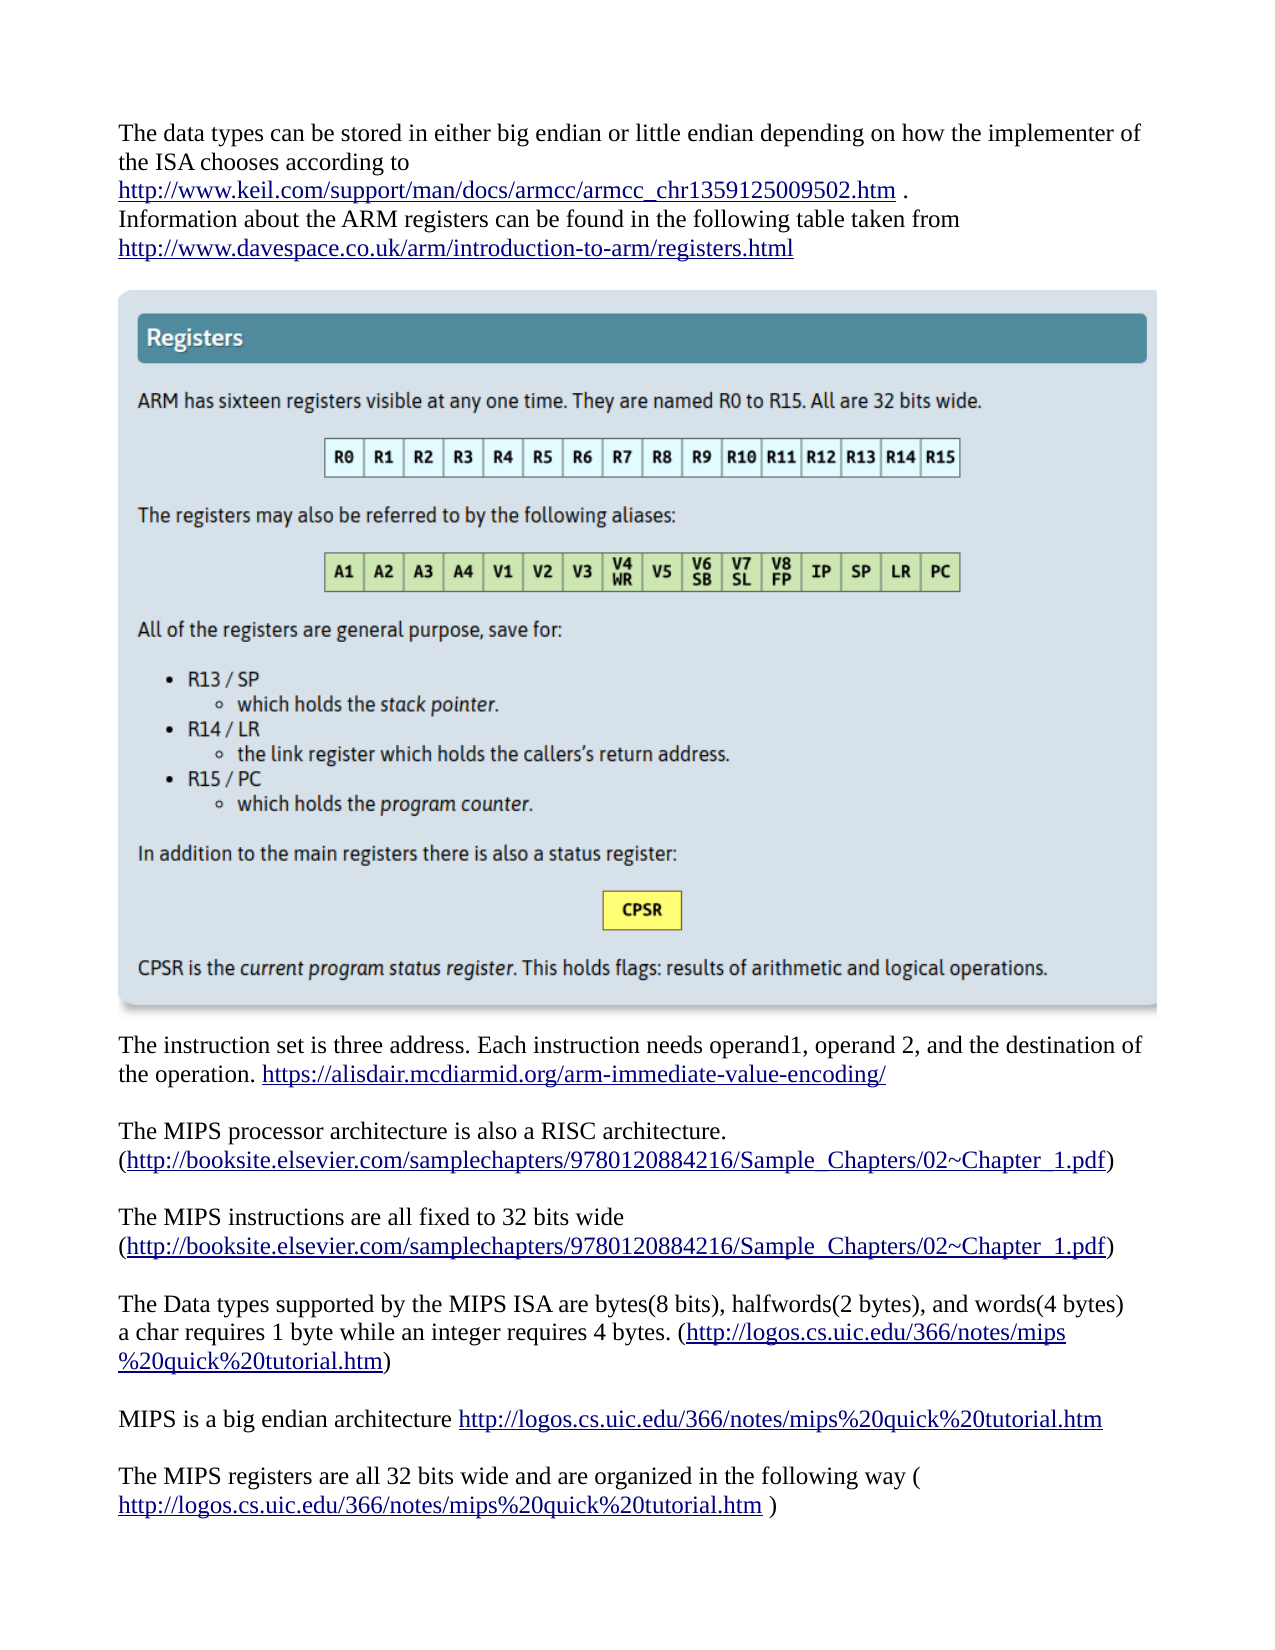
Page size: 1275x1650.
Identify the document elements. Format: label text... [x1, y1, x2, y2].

text The data types can be stored in either big endian or little endian depending on how the implementer of the ISA chooses according to http://www.keil.com/support/man/docs/armcc/armcc_chr1359125009502.htm . [118, 118, 1157, 204]
text a char requires 1 byte while an integer requires 4 bytes. (http://logos.cs.uic.edu/366/notes/mips%20quick%20tutorial.htm) [118, 1317, 1157, 1375]
text The MIPS instructions are all fixed to 32 bits wide (http://booksite.elsevier.com/samplechapters/9780120884216/Sample_Chapters/02~Chapter_1.pdf) [118, 1202, 1157, 1260]
text The MIPS registers are all 32 bits wide and are organized in the following way ( http://logos.cs.uic.edu/366/notes/mips%20quick%20tutorial.htm ) [118, 1461, 1157, 1519]
text The instruction set is three address. Each instruction needs operand1, operand 2, and the destination of the operation. https://alisdair.mcdiarmid.org/arm-immediate-value-encoding/ [118, 1030, 1157, 1087]
text MIPS is a big endian architecture http://logos.cs.uic.edu/366/notes/mips%20quick%20tutorial.htm [118, 1404, 1157, 1432]
text Information about the ARM registers can be found in the following table taken from http://www.davespace.co.uk/arm/introduction-to-arm/registers.html [118, 204, 1157, 262]
text The MIPS processor architecture is also a RISC architecture. (http://booksite.elsevier.com/samplechapters/9780120884216/Sample_Chapters/02~Chapter_1.pdf) [118, 1116, 1157, 1174]
picture [118, 290, 1157, 1030]
text The Data types supported by the MIPS ISA are bytes(8 bits), halfwords(2 bytes), and words(4 bytes) [118, 1289, 1157, 1317]
